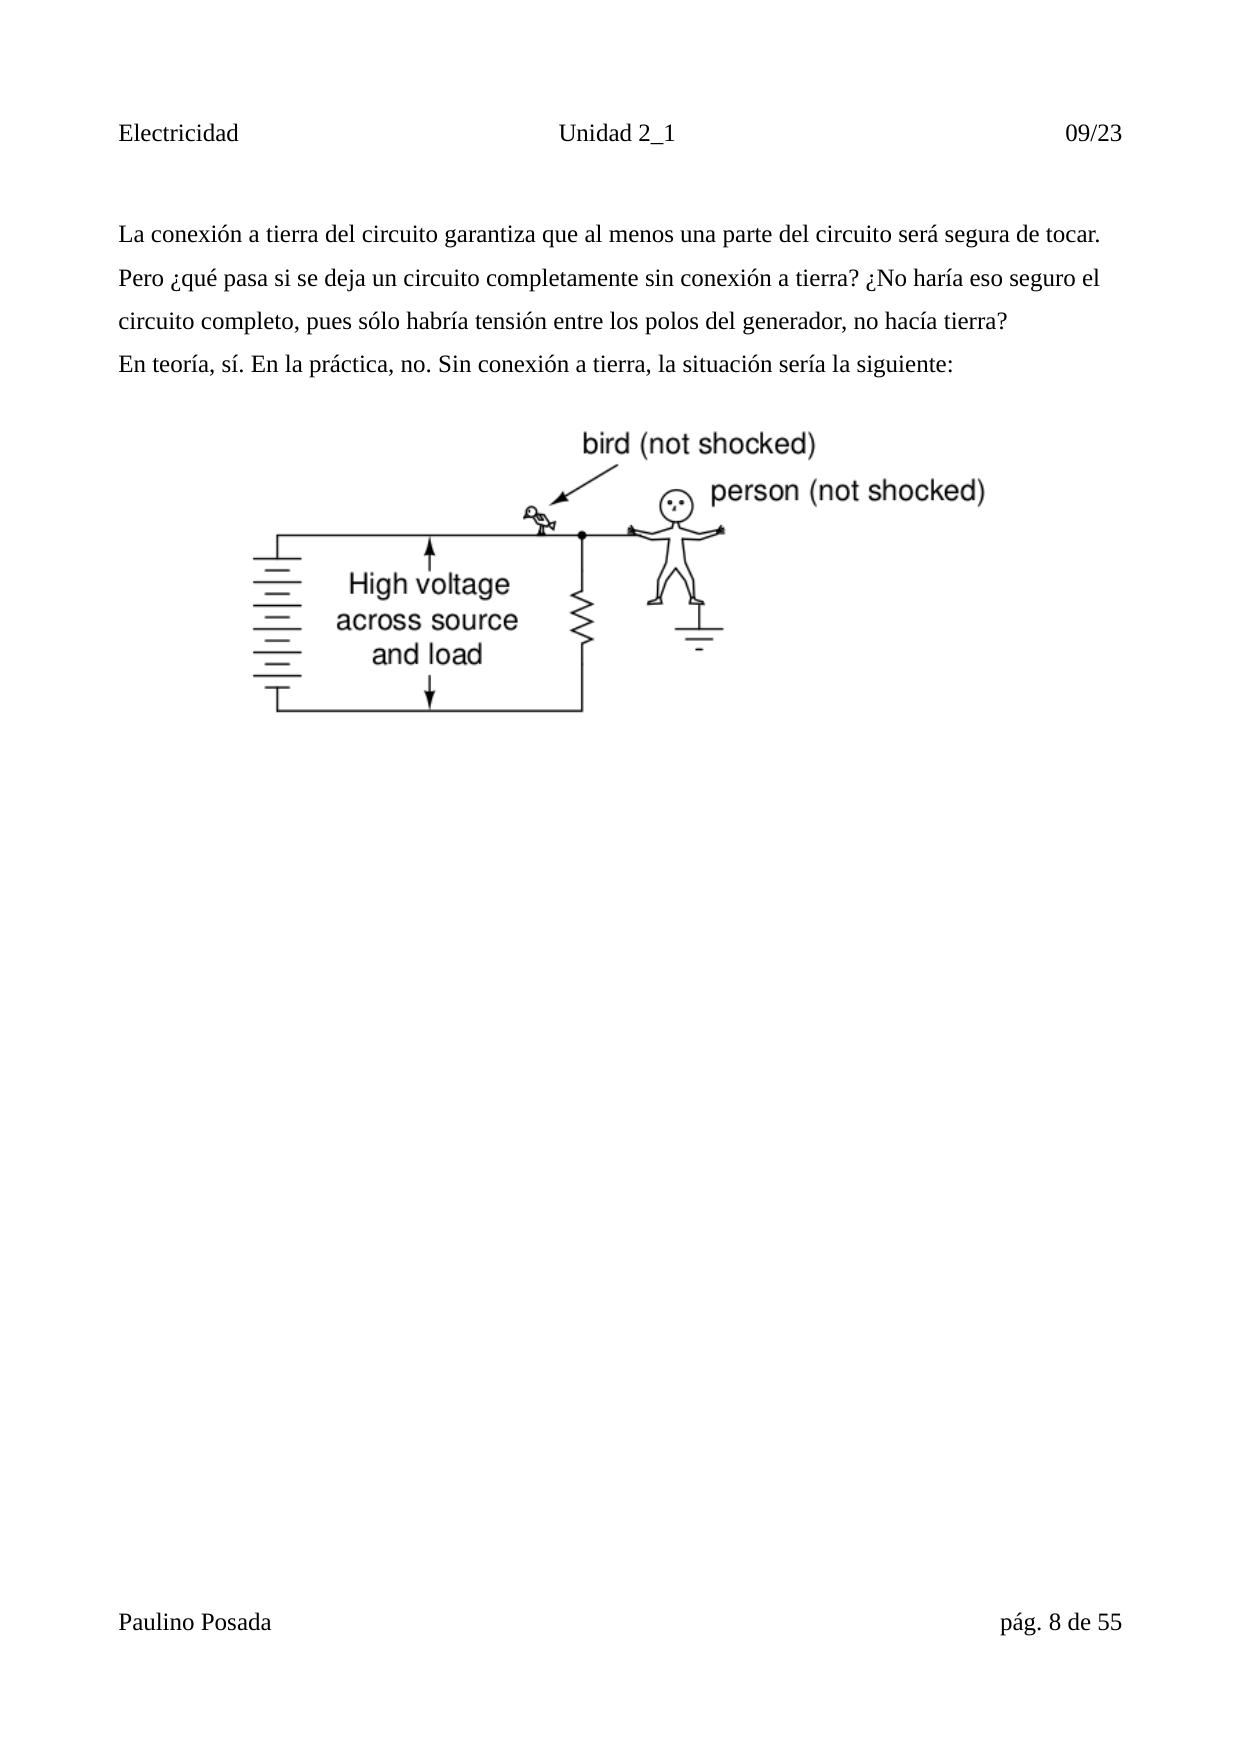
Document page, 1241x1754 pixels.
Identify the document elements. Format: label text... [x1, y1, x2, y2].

picture [245, 404, 995, 733]
text La conexión a tierra del circuito garantiza que al menos una parte del circuito será segura de tocar. Pero ¿qué pasa si se deja un circuito completamente sin conexión a tierra? ¿No haría eso seguro el circuito completo, pues sólo habría tensión entre los polos del generador, no hacía tierra? [118, 219, 1122, 334]
text En teoría, sí. En la práctica, no. Sin conexión a tierra, la situación sería la siguiente: [118, 349, 1122, 378]
